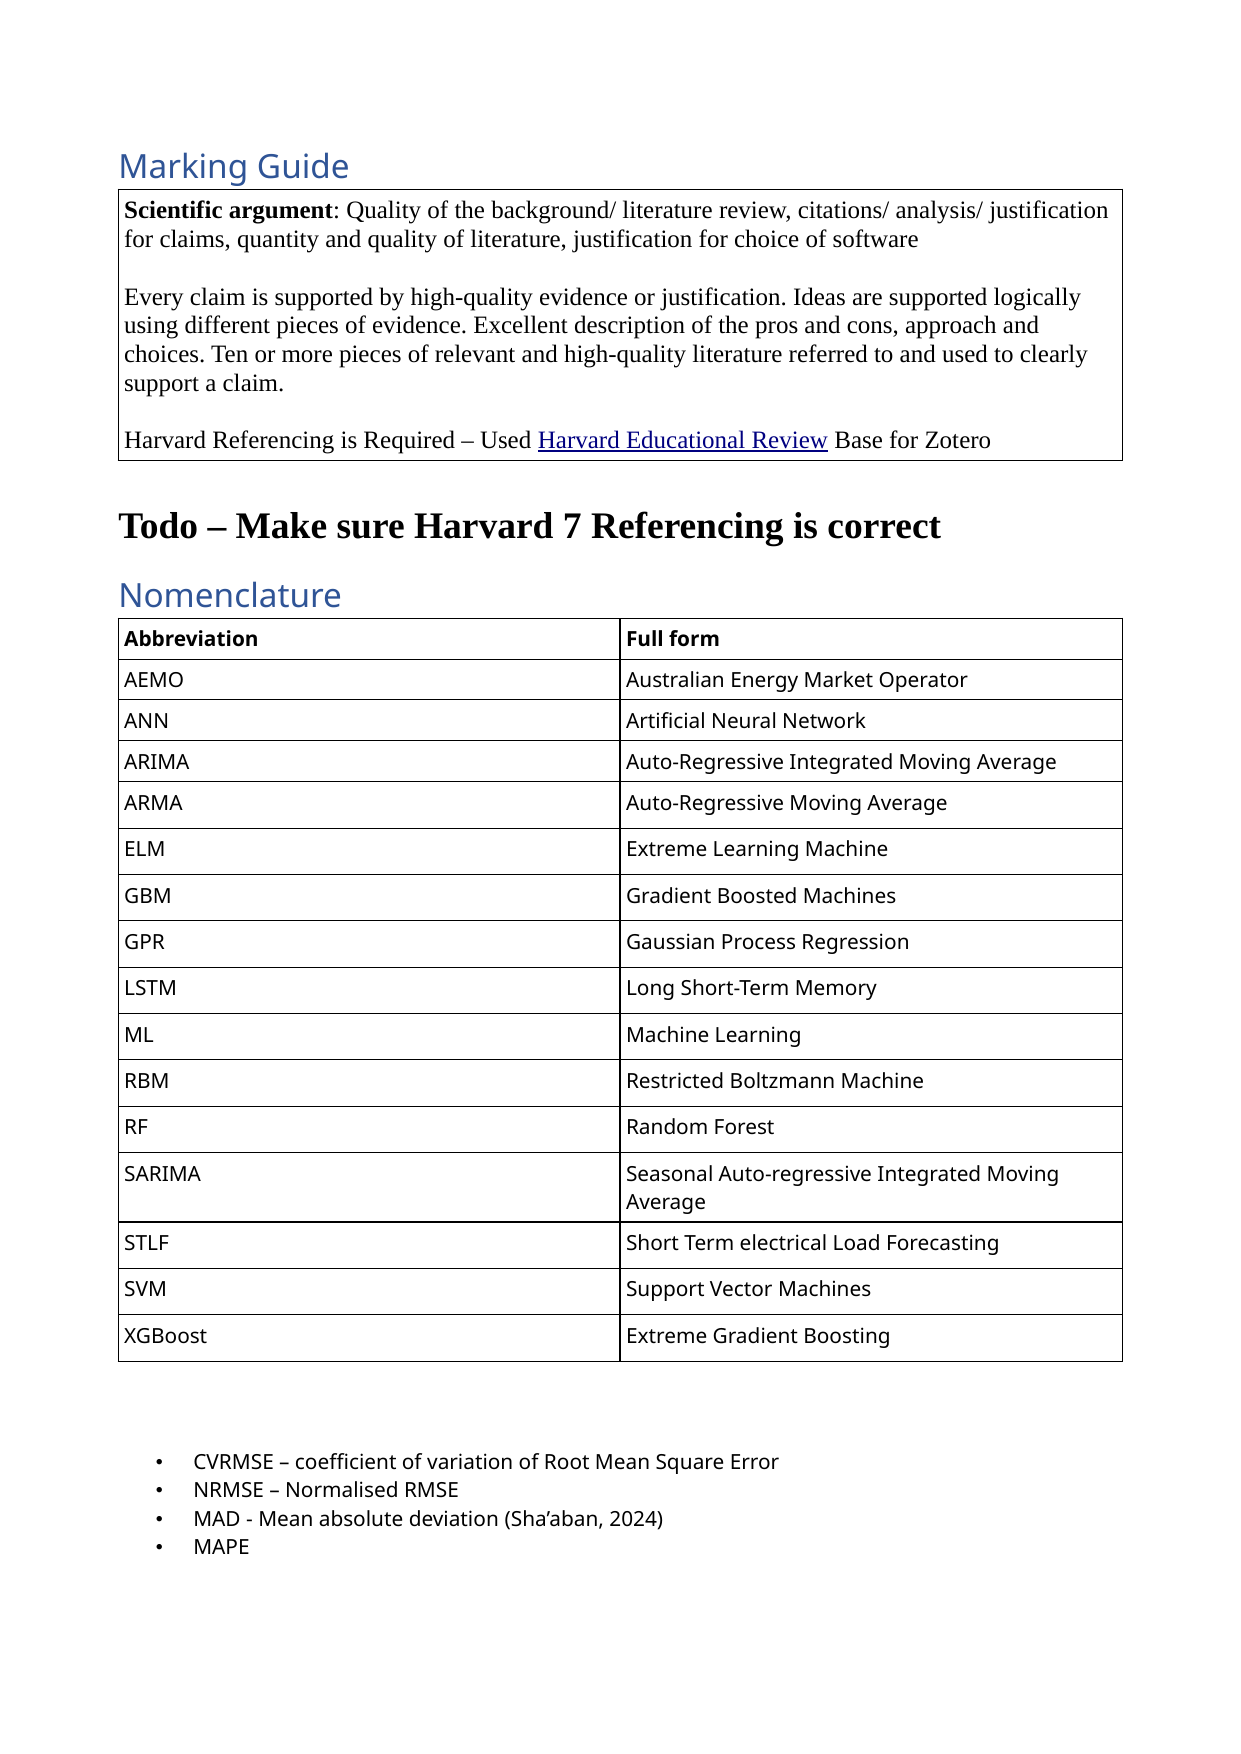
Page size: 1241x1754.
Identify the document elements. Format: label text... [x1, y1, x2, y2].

table_cell Short Term electrical Load Forecasting [621, 1223, 1122, 1268]
table_cell LSTM [119, 968, 619, 1013]
table_cell Extreme Learning Machine [621, 829, 1122, 874]
subtitle Nomenclature [118, 572, 1122, 617]
table_cell ELM [119, 829, 619, 874]
table_cell Long Short-Term Memory [621, 968, 1122, 1013]
table_cell Seasonal Auto-regressive Integrated Moving Average [621, 1153, 1122, 1221]
table_cell GPR [119, 921, 619, 967]
table_cell SARIMA [119, 1153, 619, 1221]
table_cell Restricted Boltzmann Machine [621, 1060, 1122, 1106]
table_cell Gaussian Process Regression [621, 921, 1122, 967]
list NRMSE – Normalised RMSE [156, 1475, 1122, 1504]
table_cell Gradient Boosted Machines [621, 875, 1122, 920]
table_cell Extreme Gradient Boosting [621, 1315, 1122, 1361]
list CVRMSE – coefficient of variation of Root Mean Square Error [156, 1447, 1122, 1475]
table_header Scientific argument: Quality of the background/ literature review, citations/ analysis/ justification for claims, quantity and quality of literature, justification for choice of software Every claim is supported by high-quality evidence or justification. Ideas are supported logically using different pieces of evidence. Excellent description of the pros and cons, approach and choices. Ten or more pieces of relevant and high-quality literature referred to and used to clearly support a claim. Harvard Referencing is Required – Used Harvard Educational Review Base for Zotero [119, 190, 1122, 460]
table_cell Auto-Regressive Moving Average [621, 782, 1122, 828]
list MAD - Mean absolute deviation (Sha’aban, 2024) [156, 1504, 1122, 1532]
table_cell Australian Energy Market Operator [621, 660, 1122, 699]
table_cell SVM [119, 1269, 619, 1314]
table_cell RBM [119, 1060, 619, 1106]
table_cell ML [119, 1014, 619, 1059]
table_cell ARMA [119, 782, 619, 828]
table_cell GBM [119, 875, 619, 920]
table_cell AEMO [119, 660, 619, 699]
subtitle Marking Guide [118, 143, 1122, 188]
table_cell Auto-Regressive Integrated Moving Average [621, 741, 1122, 781]
table_cell Artificial Neural Network [621, 700, 1122, 740]
table_cell ANN [119, 700, 619, 740]
table_cell STLF [119, 1223, 619, 1268]
table_cell Support Vector Machines [621, 1269, 1122, 1314]
table_cell XGBoost [119, 1315, 619, 1361]
table_cell Random Forest [621, 1107, 1122, 1152]
list MAPE [156, 1532, 1122, 1561]
table_cell RF [119, 1107, 619, 1152]
table_header Abbreviation [119, 619, 619, 658]
table_header Full form [621, 619, 1122, 658]
table_cell Machine Learning [621, 1014, 1122, 1059]
table_cell ARIMA [119, 741, 619, 781]
text Todo – Make sure Harvard 7 Referencing is correct [118, 504, 1122, 547]
